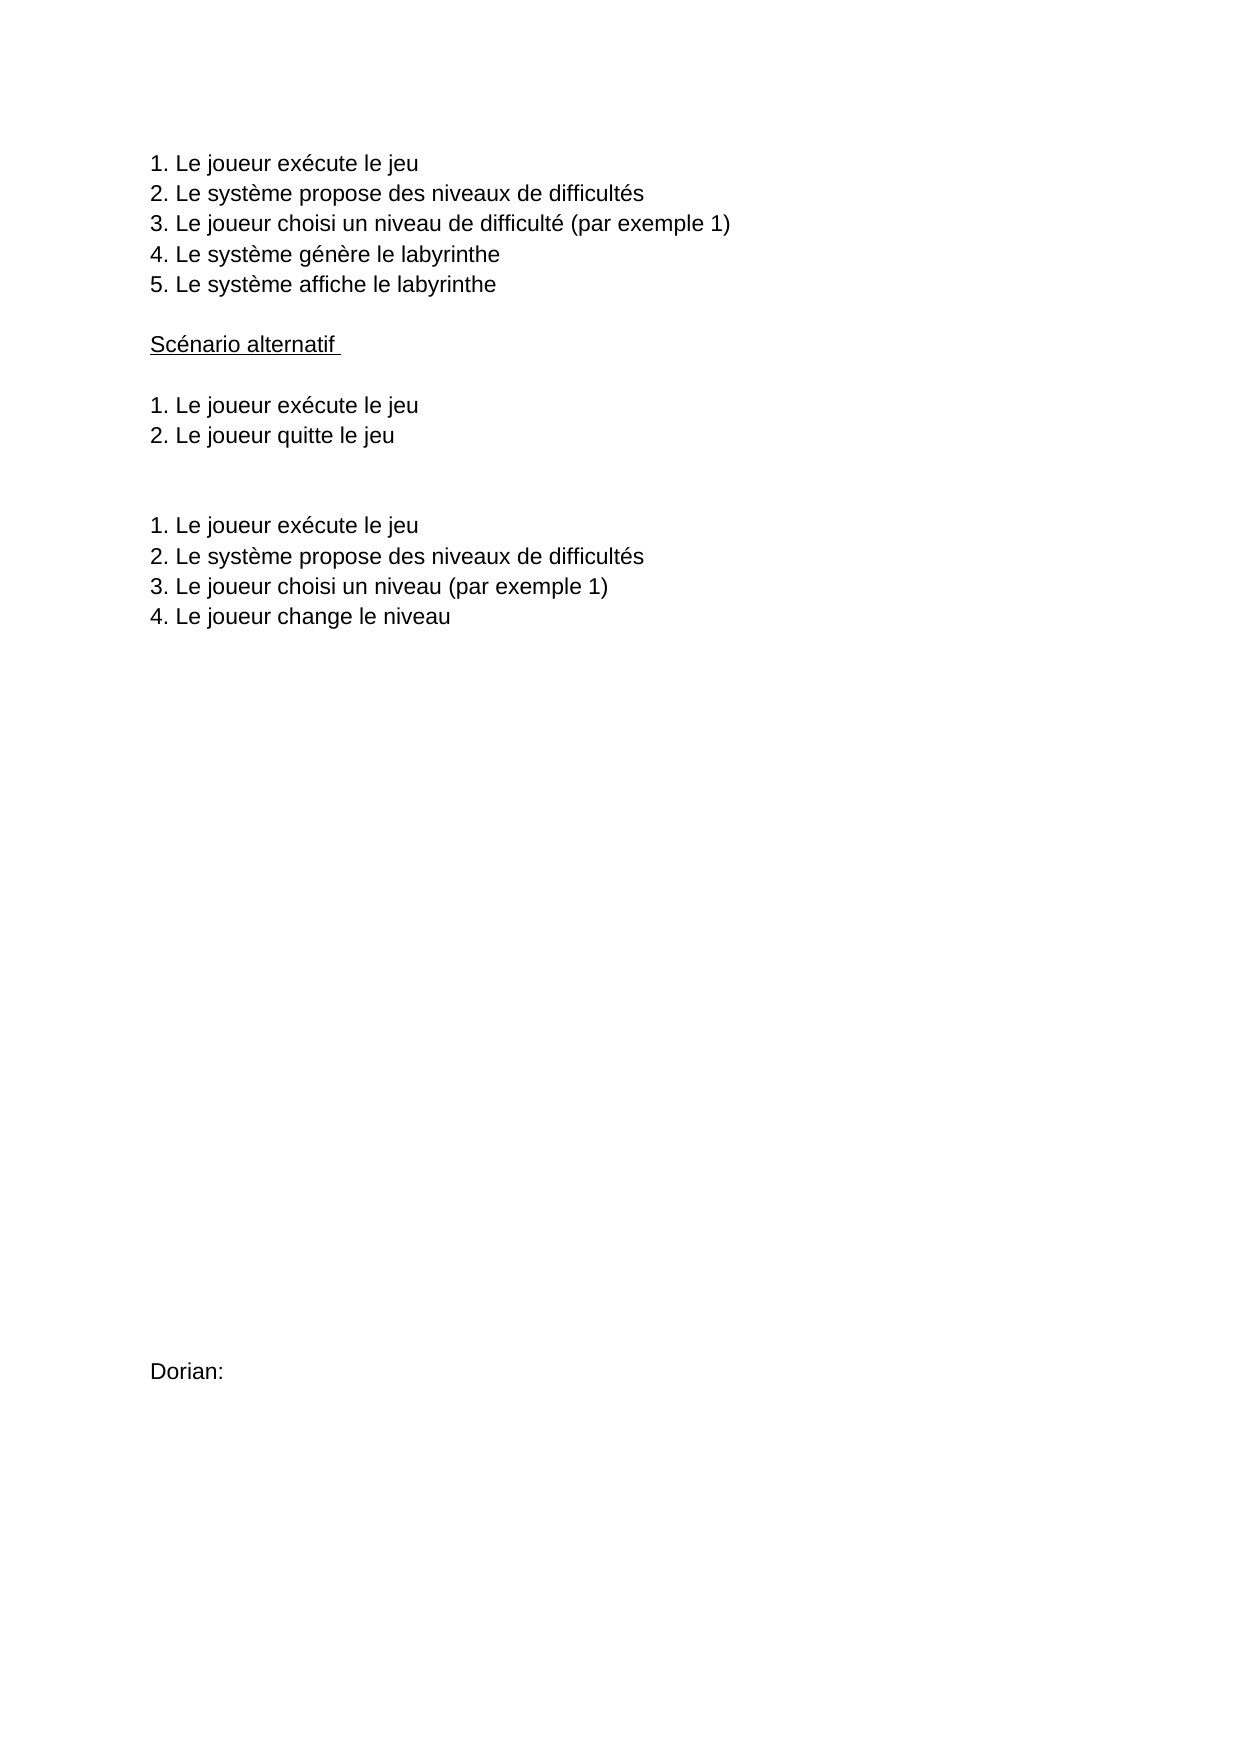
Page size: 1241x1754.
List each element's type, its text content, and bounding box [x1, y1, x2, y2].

text 1. Le joueur exécute le jeu [150, 512, 1090, 539]
text Scénario alternatif [150, 331, 1090, 358]
text Dorian: [150, 1358, 1090, 1385]
text 1. Le joueur exécute le jeu [150, 150, 1090, 176]
text 2. Le système propose des niveaux de difficultés [150, 543, 1090, 569]
text 3. Le joueur choisi un niveau de difficulté (par exemple 1) [150, 210, 1090, 237]
text 4. Le système génère le labyrinthe [150, 241, 1090, 267]
text 1. Le joueur exécute le jeu [150, 392, 1090, 418]
text 2. Le joueur quitte le jeu [150, 422, 1090, 448]
text 4. Le joueur change le niveau [150, 603, 1090, 629]
text 3. Le joueur choisi un niveau (par exemple 1) [150, 573, 1090, 599]
text 2. Le système propose des niveaux de difficultés [150, 180, 1090, 207]
text 5. Le système affiche le labyrinthe [150, 271, 1090, 297]
